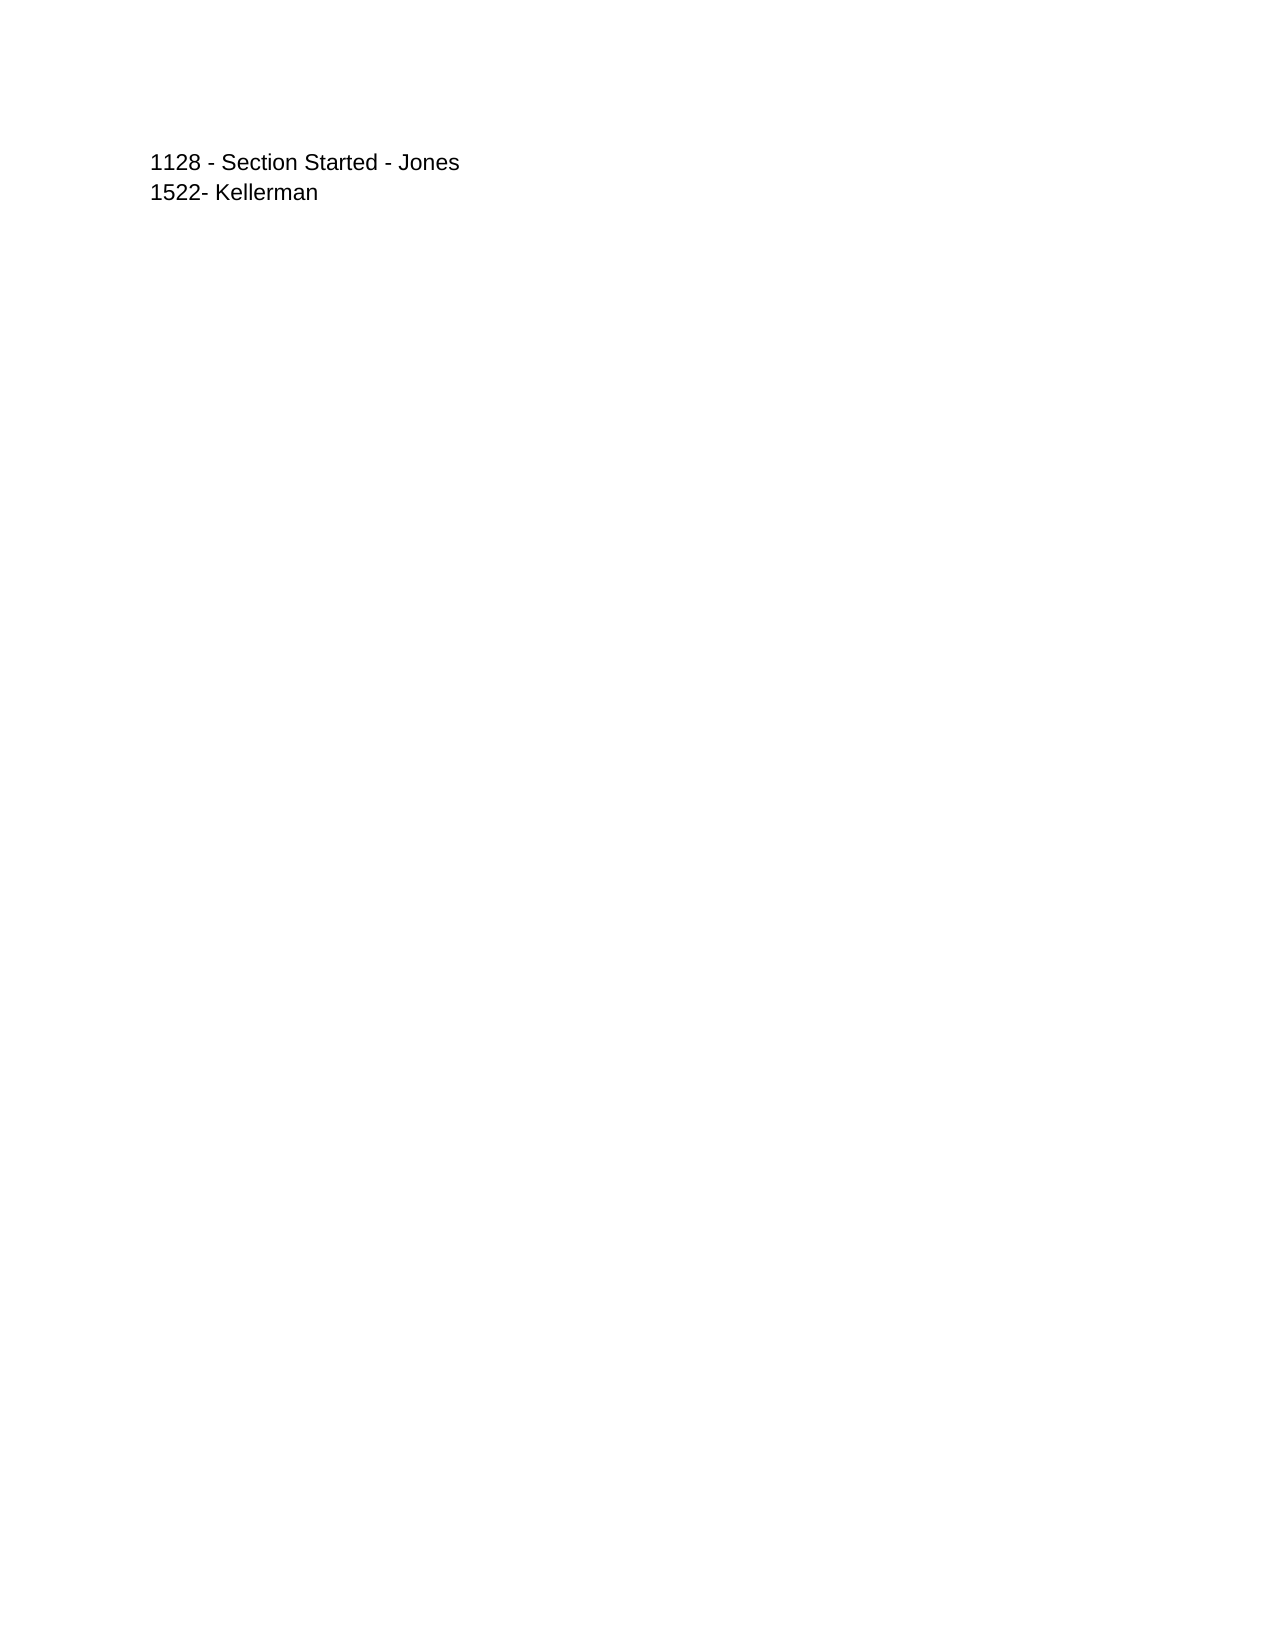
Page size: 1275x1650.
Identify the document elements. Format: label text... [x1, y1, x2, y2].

text 1128 - Section Started - Jones [150, 150, 1125, 176]
text 1522- Kellerman [150, 179, 1125, 205]
